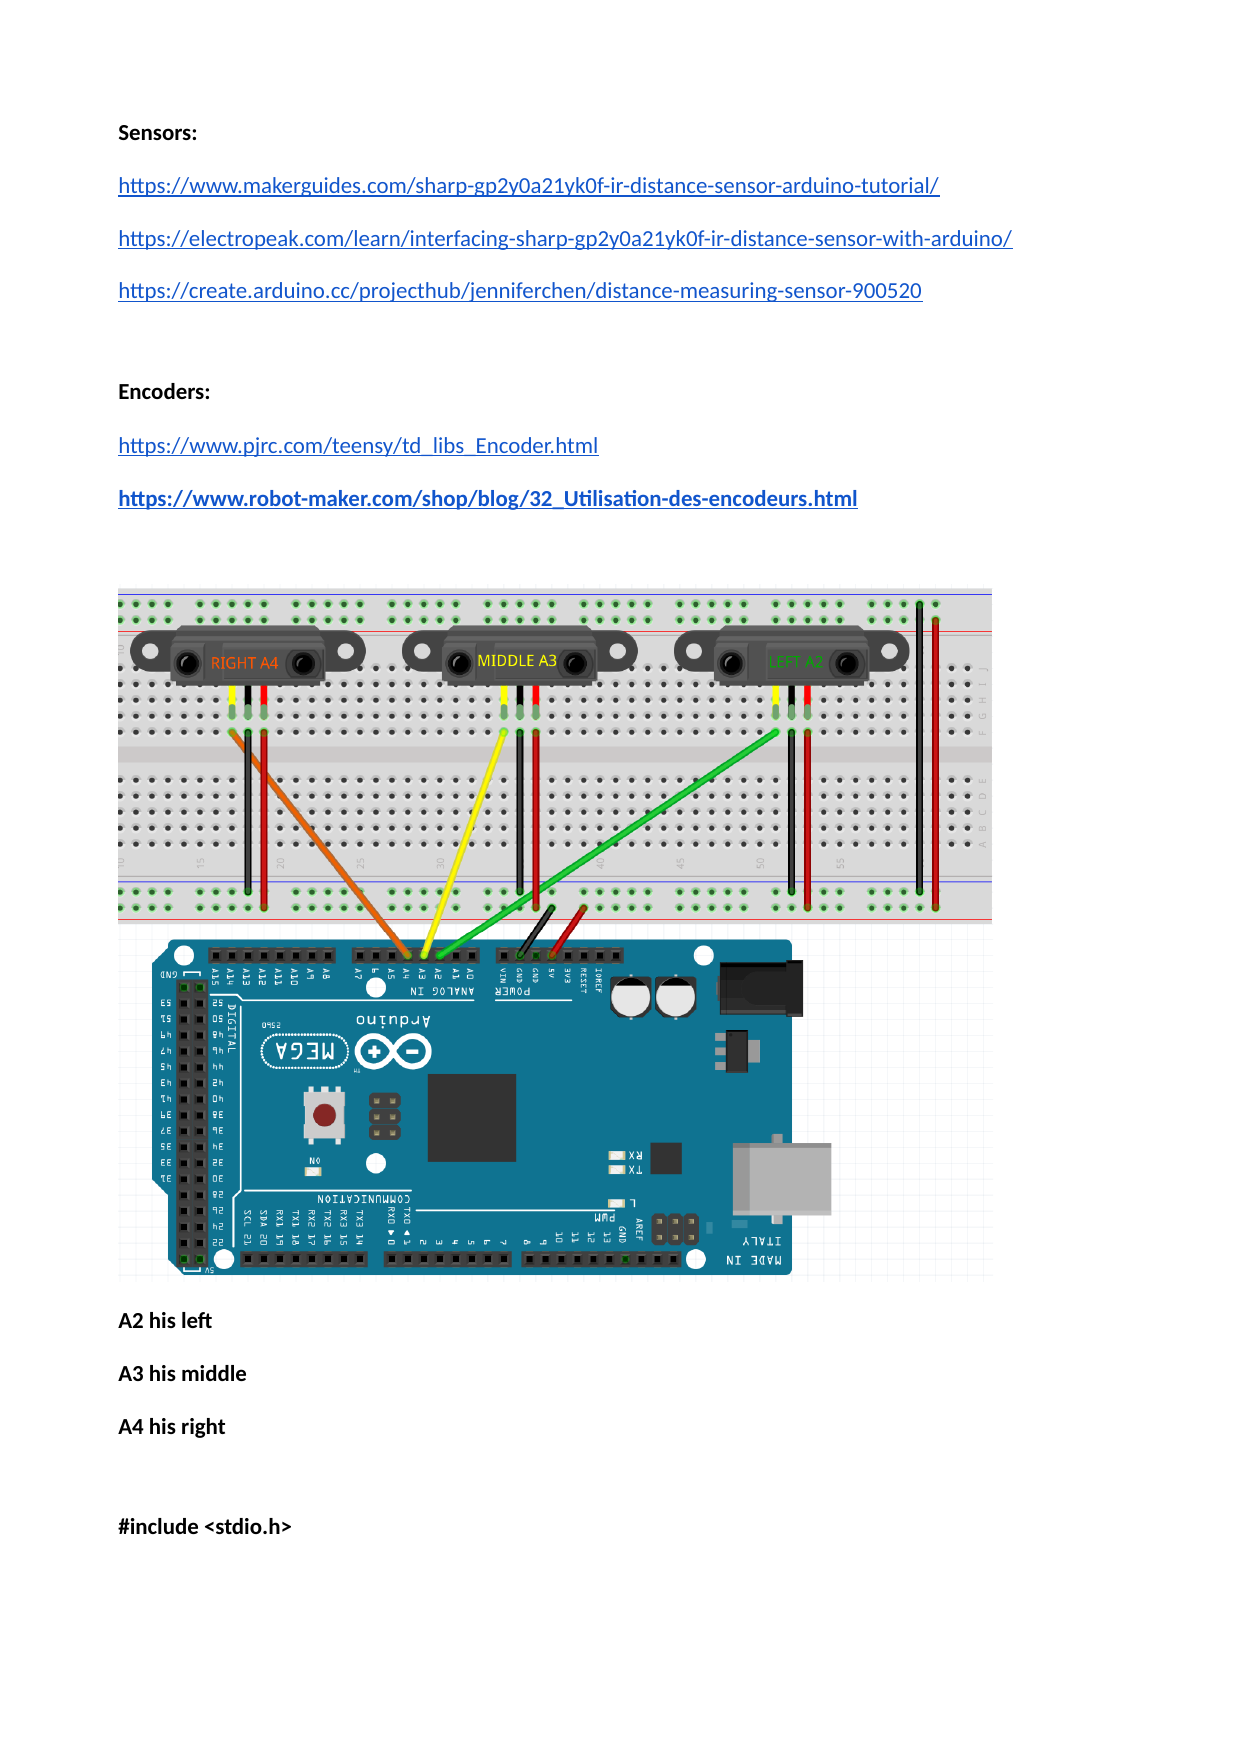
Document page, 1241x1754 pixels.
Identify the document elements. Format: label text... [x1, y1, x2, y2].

text https://www.robot-maker.com/shop/blog/32_Utilisation-des-encodeurs.html [118, 484, 1122, 512]
text https://electropeak.com/learn/interfacing-sharp-gp2y0a21yk0f-ir-distance-sensor-with-arduino/ [118, 224, 1122, 252]
text A3 his middle [118, 1359, 1122, 1387]
picture [118, 584, 994, 1282]
text A4 his right [118, 1412, 1122, 1440]
text https://www.pjrc.com/teensy/td_libs_Encoder.html [118, 430, 1122, 459]
text https://www.makerguides.com/sharp-gp2y0a21yk0f-ir-distance-sensor-arduino-tutorial/ [118, 171, 1122, 199]
text #include <stdio.h> [118, 1512, 1122, 1540]
text Sensors: [118, 118, 1122, 146]
text A2 his left [118, 1306, 1122, 1334]
text https://create.arduino.cc/projecthub/jenniferchen/distance-measuring-sensor-900520 [118, 277, 1122, 304]
text Encoders: [118, 377, 1122, 405]
